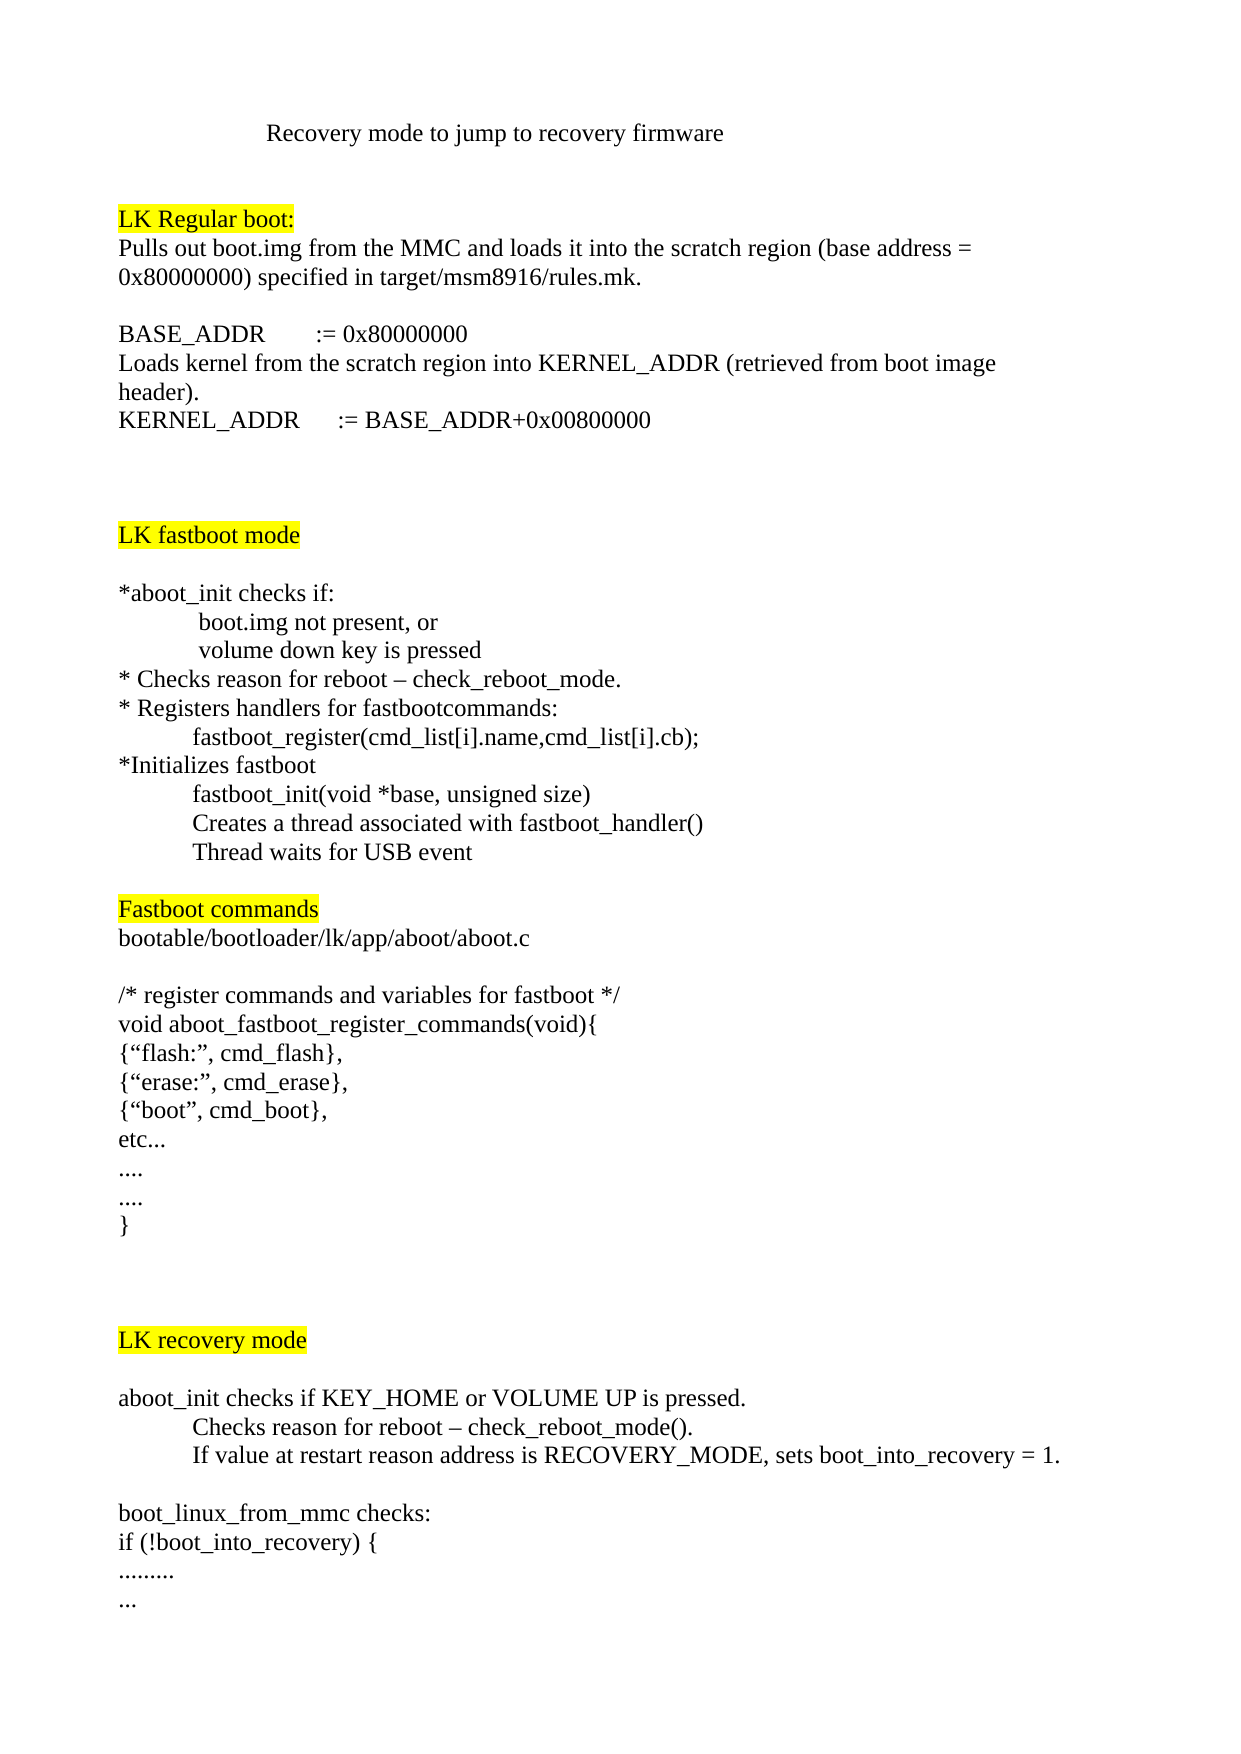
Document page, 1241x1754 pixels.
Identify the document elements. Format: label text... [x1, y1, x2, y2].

text void aboot_fastboot_register_commands(void){ [118, 1009, 1122, 1038]
text {“boot”, cmd_boot}, [118, 1096, 1122, 1124]
text etc... [118, 1124, 1122, 1153]
text boot.img not present, or [118, 607, 1122, 636]
text BASE_ADDR := 0x80000000 [118, 319, 1122, 348]
text /* register commands and variables for fastboot */ [118, 981, 1122, 1009]
text Loads kernel from the scratch region into KERNEL_ADDR (retrieved from boot image [118, 348, 1122, 377]
text * Registers handlers for fastbootcommands: [118, 693, 1122, 722]
text boot_linux_from_mmc checks: [118, 1498, 1122, 1527]
text *Initializes fastboot [118, 751, 1122, 779]
text ......... [118, 1556, 1122, 1584]
text LK Regular boot: [118, 204, 1122, 233]
text Checks reason for reboot – check_reboot_mode(). [118, 1412, 1122, 1441]
text } [118, 1211, 1122, 1239]
text fastboot_register(cmd_list[i].name,cmd_list[i].cb); [118, 722, 1122, 751]
text .... [118, 1153, 1122, 1182]
text KERNEL_ADDR := BASE_ADDR+0x00800000 [118, 406, 1122, 434]
text * Checks reason for reboot – check_reboot_mode. [118, 664, 1122, 693]
text if (!boot_into_recovery) { [118, 1527, 1122, 1556]
text *aboot_init checks if: [118, 578, 1122, 607]
text Fastboot commands [118, 894, 1122, 923]
text fastboot_init(void *base, unsigned size) [118, 779, 1122, 808]
text {“erase:”, cmd_erase}, [118, 1067, 1122, 1096]
text LK fastboot mode [118, 521, 1122, 549]
text volume down key is pressed [118, 636, 1122, 664]
text 0x80000000) specified in target/msm8916/rules.mk. [118, 262, 1122, 291]
text Recovery mode to jump to recovery firmware [118, 118, 1122, 147]
text aboot_init checks if KEY_HOME or VOLUME UP is pressed. [118, 1383, 1122, 1412]
text Thread waits for USB event [118, 837, 1122, 866]
text LK recovery mode [118, 1326, 1122, 1354]
text ... [118, 1584, 1122, 1613]
text Creates a thread associated with fastboot_handler() [118, 808, 1122, 837]
text {“flash:”, cmd_flash}, [118, 1038, 1122, 1067]
text header). [118, 377, 1122, 406]
text Pulls out boot.img from the MMC and loads it into the scratch region (base address = [118, 233, 1122, 262]
text .... [118, 1182, 1122, 1211]
text If value at restart reason address is RECOVERY_MODE, sets boot_into_recovery = 1. [118, 1441, 1122, 1469]
text bootable/bootloader/lk/app/aboot/aboot.c [118, 923, 1122, 952]
